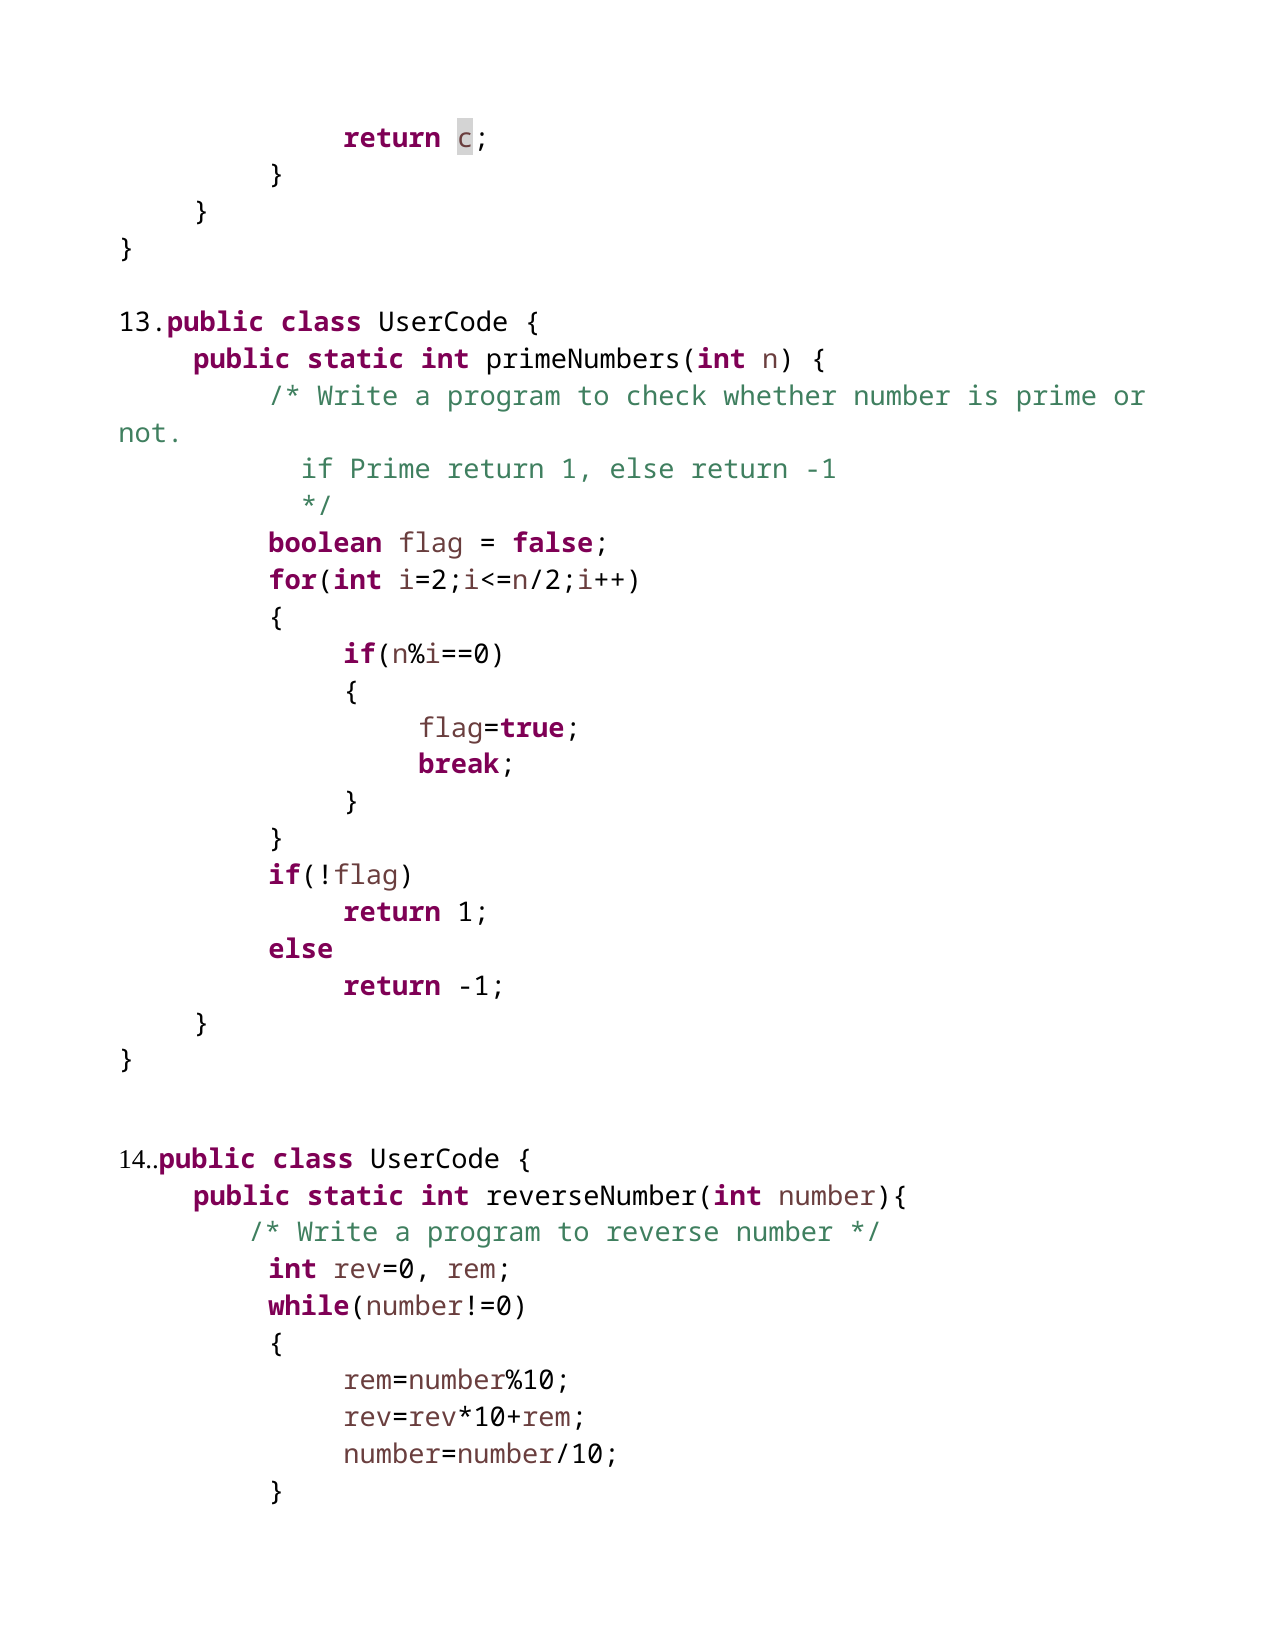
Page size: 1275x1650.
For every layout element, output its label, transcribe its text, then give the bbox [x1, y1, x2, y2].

text if(!flag) [118, 856, 1157, 892]
text rev=rev*10+rem; [118, 1397, 1157, 1434]
text */ [118, 487, 1157, 524]
text } [118, 782, 1157, 819]
text boolean flag = false; [118, 524, 1157, 561]
text } [118, 1003, 1157, 1040]
text } [118, 819, 1157, 856]
text break; [118, 745, 1157, 782]
text 14..public class UserCode { [118, 1139, 1157, 1176]
text } [118, 1471, 1157, 1508]
text } [118, 155, 1157, 192]
text int rev=0, rem; [118, 1250, 1157, 1287]
text return 1; [118, 892, 1157, 929]
text public static int primeNumbers(int n) { [118, 339, 1157, 376]
text { [118, 671, 1157, 708]
text /* Write a program to check whether number is prime or not. [118, 376, 1157, 450]
text { [118, 597, 1157, 634]
text flag=true; [118, 708, 1157, 745]
text public static int reverseNumber(int number){ [118, 1176, 1157, 1213]
text } [118, 229, 1157, 266]
text rem=number%10; [118, 1360, 1157, 1397]
text return c; [118, 118, 1157, 155]
text 13.public class UserCode { [118, 302, 1157, 339]
text if(n%i==0) [118, 634, 1157, 671]
text if Prime return 1, else return -1 [118, 450, 1157, 487]
text while(number!=0) [118, 1287, 1157, 1323]
text else [118, 929, 1157, 966]
text /* Write a program to reverse number */ [118, 1213, 1157, 1250]
text for(int i=2;i<=n/2;i++) [118, 561, 1157, 597]
text } [118, 1040, 1157, 1077]
text } [118, 192, 1157, 229]
text number=number/10; [118, 1434, 1157, 1471]
text { [118, 1323, 1157, 1360]
text return -1; [118, 966, 1157, 1003]
